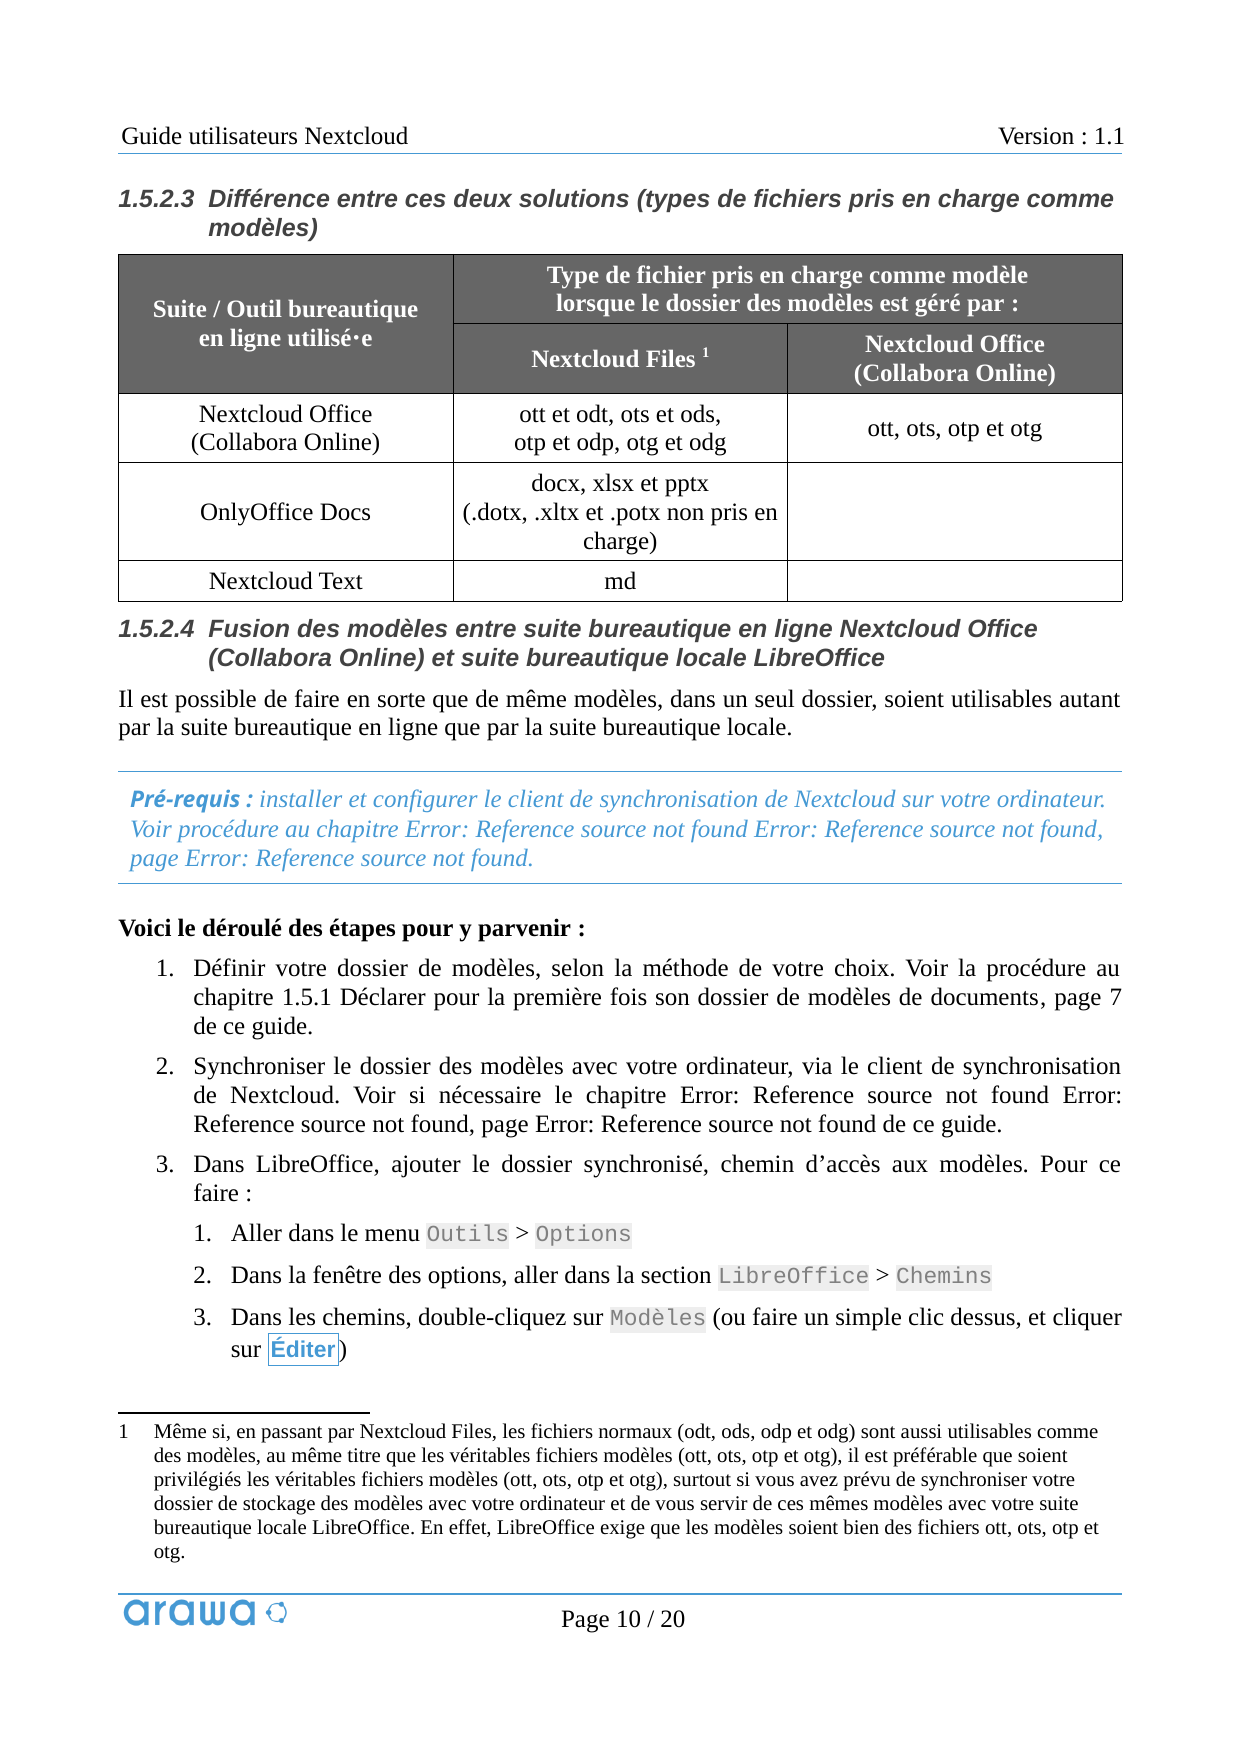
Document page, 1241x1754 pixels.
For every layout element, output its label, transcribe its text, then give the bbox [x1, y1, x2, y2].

list Aller dans le menu Outils > Options [193, 1218, 1122, 1249]
table_header Suite / Outil bureautique en ligne utilisé⋅e [119, 255, 453, 393]
table_cell Nextcloud Office (Collabora Online) [788, 324, 1122, 393]
table_cell ott et odt, ots et ods, otp et odp, otg et odg [454, 394, 787, 462]
table_cell docx, xlsx et pptx (.dotx, .xltx et .potx non pris en charge) [454, 463, 787, 560]
table_cell OnlyOffice Docs [119, 463, 453, 560]
list Synchroniser le dossier des modèles avec votre ordinateur, via le client de synchronisation de Nextcloud. Voir si nécessaire le chapitre Erreur : source de la référence non trouvée Erreur : source de la référence non trouvée, page Erreur : source de la référence non trouvée de ce guide. [156, 1051, 1122, 1137]
table_cell Nextcloud Files [454, 324, 787, 393]
text Pré-requis : installer et configurer le client de synchronisation de Nextcloud sur votre ordinateur. Voir procédure au chapitre Erreur : source de la référence non trouvée Erreur : source de la référence non trouvée, page Erreur : source de la référence non trouvée. [118, 772, 1122, 883]
subtitle Fusion des modèles entre suite bureautique en ligne Nextcloud Office (Collabora Online) et suite bureautique locale LibreOffice [118, 614, 1122, 671]
subtitle Différence entre ces deux solutions (types de fichiers pris en charge comme modèles) [118, 184, 1122, 241]
table_cell ott, ots, otp et otg [788, 394, 1122, 462]
text Voici le déroulé des étapes pour y parvenir : [118, 913, 1122, 941]
picture [121, 1597, 290, 1628]
table_header Type de fichier pris en charge comme modèle lorsque le dossier des modèles est géré par : [454, 255, 1122, 323]
list Dans la fenêtre des options, aller dans la section LibreOffice > Chemins [193, 1261, 1122, 1291]
table_cell Nextcloud Office (Collabora Online) [119, 394, 453, 462]
table_cell md [454, 561, 787, 601]
table_cell [788, 561, 1122, 601]
list Définir votre dossier de modèles, selon la méthode de votre choix. Voir la procédure au chapitre 1.5.1 Déclarer pour la première fois son dossier de modèles de documents, page 7 de ce guide. [156, 953, 1122, 1039]
table_cell [788, 463, 1122, 560]
list Dans les chemins, double-cliquez sur Modèles (ou faire un simple clic dessus, et cliquer sur Éditer) [193, 1302, 1122, 1365]
text Il est possible de faire en sorte que de même modèles, dans un seul dossier, soient utilisables autant par la suite bureautique en ligne que par la suite bureautique locale. [118, 684, 1122, 741]
list Dans LibreOffice, ajouter le dossier synchronisé, chemin d’accès aux modèles. Pour ce faire : [156, 1149, 1122, 1207]
table_cell Nextcloud Text [119, 561, 453, 601]
